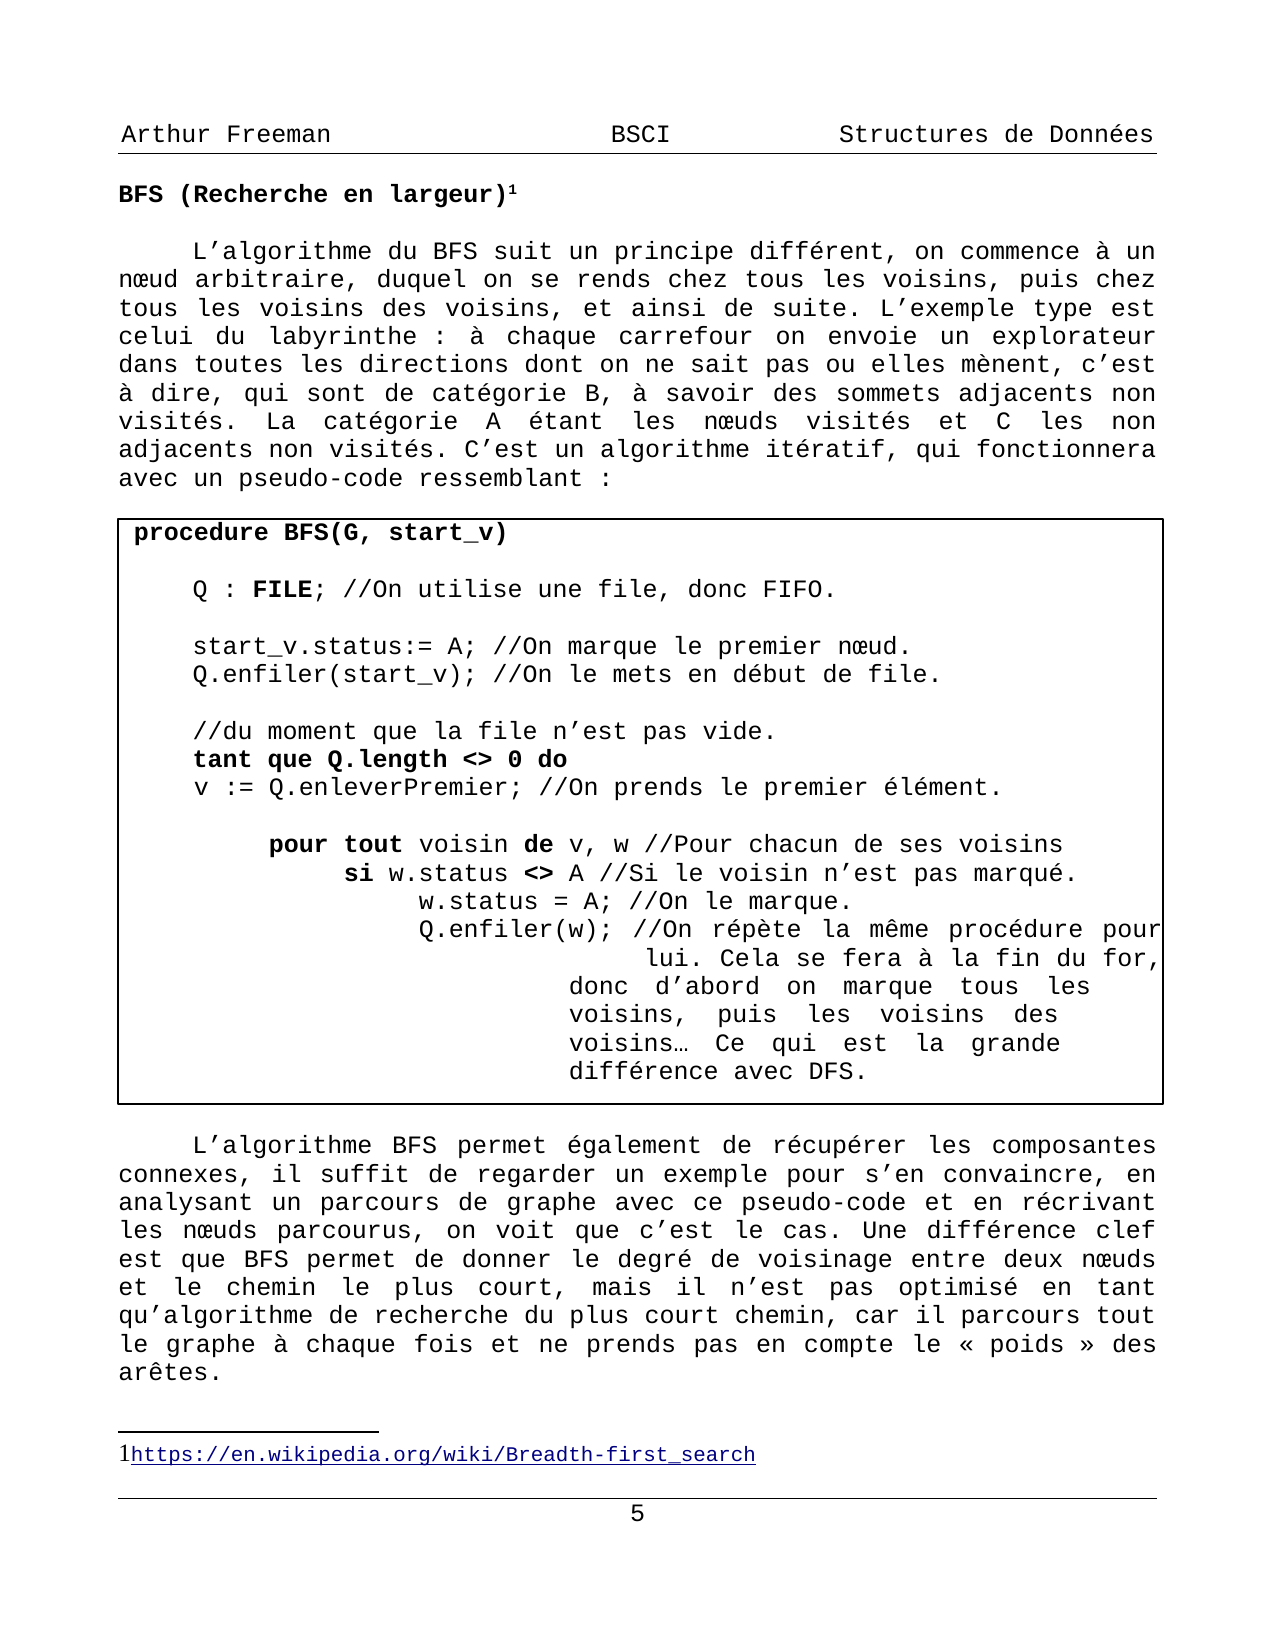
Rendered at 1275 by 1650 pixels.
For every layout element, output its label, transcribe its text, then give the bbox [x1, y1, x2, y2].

text https://en.wikipedia.org/wiki/Breadth-first_search [118, 1438, 1157, 1468]
text L’algorithme BFS permet également de récupérer les composantes connexes, il suffit de regarder un exemple pour s’en convaincre, en analysant un parcours de graphe avec ce pseudo-code et en récrivant les nœuds parcourus, on voit que c’est le cas. Une différence clef est que BFS permet de donner le degré de voisinage entre deux nœuds et le chemin le plus court, mais il n’est pas optimisé en tant qu’algorithme de recherche du plus court chemin, car il parcours tout le graphe à chaque fois et ne prends pas en compte le « poids » des arêtes. [118, 1133, 1157, 1388]
text BFS (Recherche en largeur) [118, 182, 1157, 210]
text L’algorithme du BFS suit un principe différent, on commence à un nœud arbitraire, duquel on se rends chez tous les voisins, puis chez tous les voisins des voisins, et ainsi de suite. L’exemple type est celui du labyrinthe : à chaque carrefour on envoie un explorateur dans toutes les directions dont on ne sait pas ou elles mènent, c’est à dire, qui sont de catégorie B, à savoir des sommets adjacents non visités. La catégorie A étant les nœuds visités et C les non adjacents non visités. C’est un algorithme itératif, qui fonctionnera avec un pseudo-code ressemblant : [118, 239, 1157, 494]
